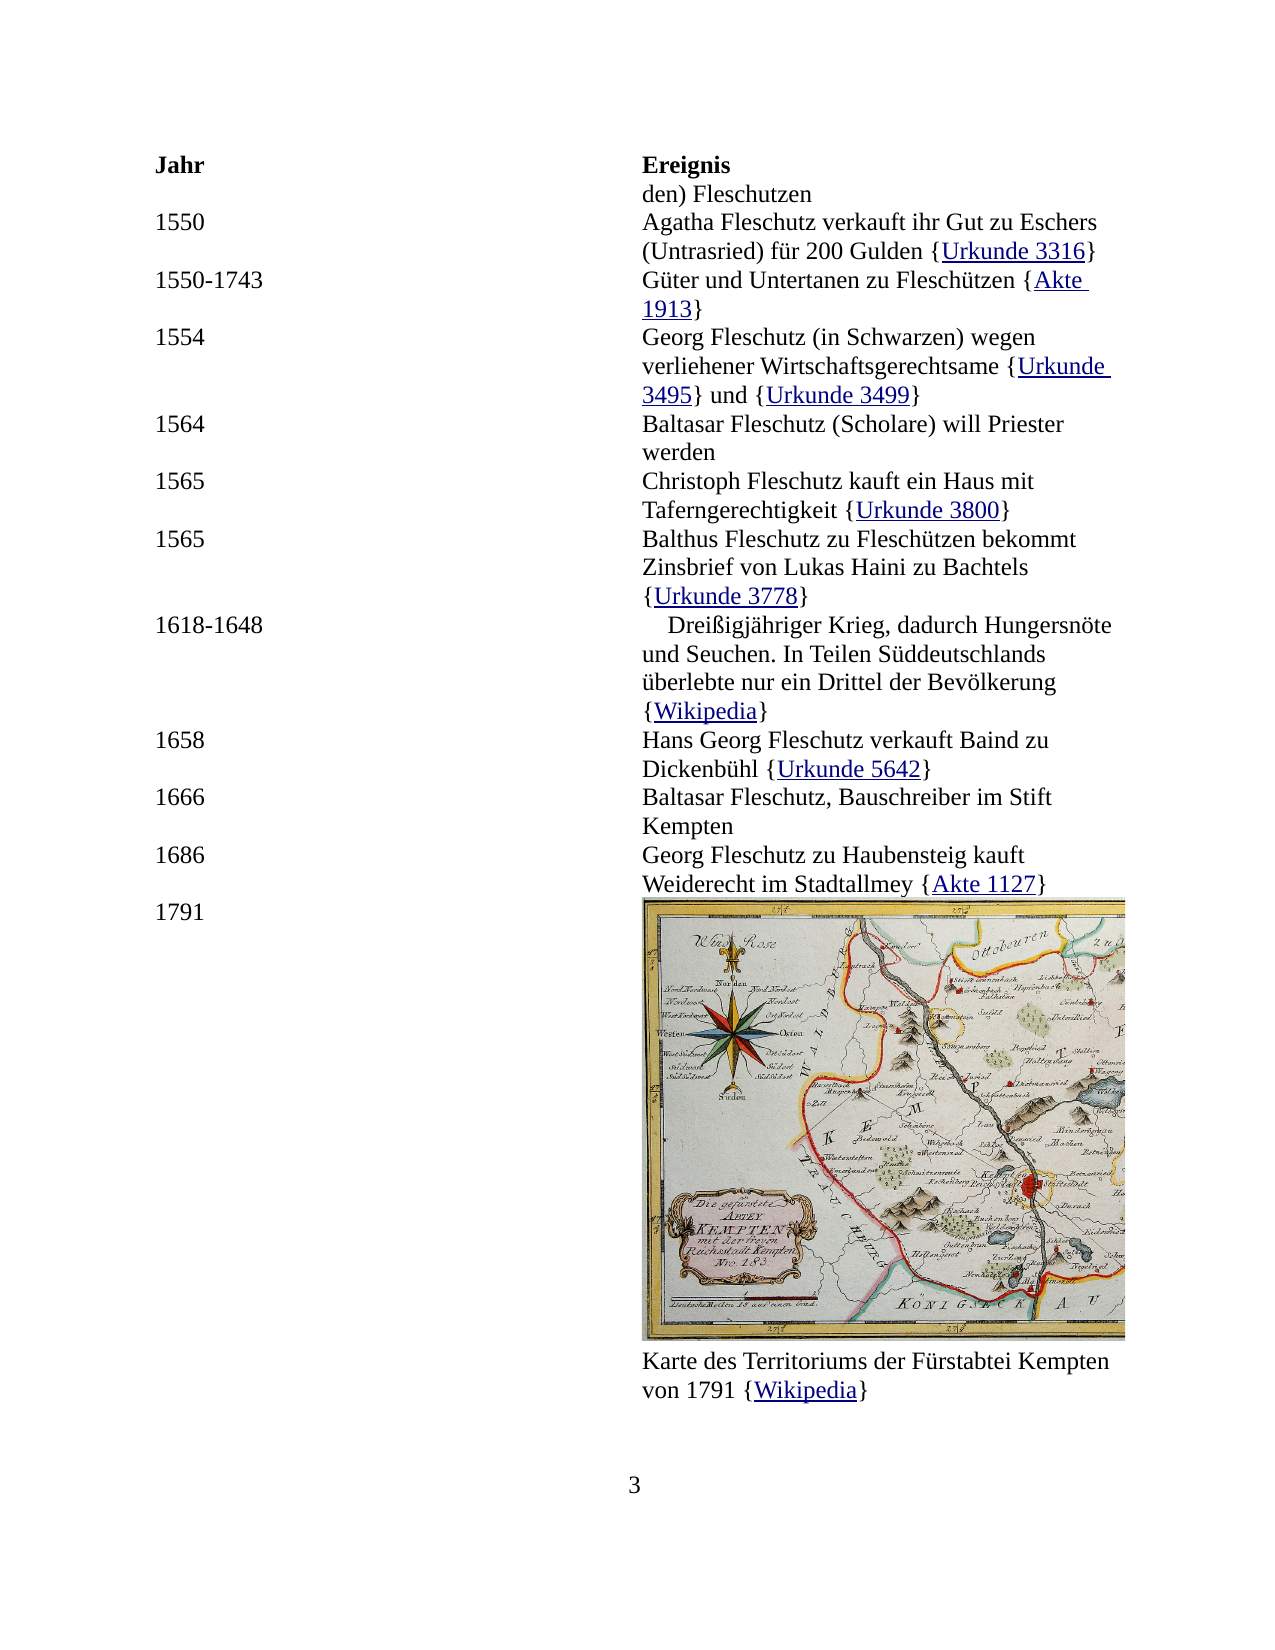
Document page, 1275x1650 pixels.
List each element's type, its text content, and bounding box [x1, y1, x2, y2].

table_cell 1564 [150, 409, 637, 466]
table_cell 1565 [150, 466, 637, 524]
table_cell Baltasar Fleschutz (Scholare) will Priester werden [638, 409, 1125, 466]
table_cell Georg Fleschutz (in Schwarzen) wegen verliehener Wirtschaftsgerechtsame {Urkunde 3495} und {Urkunde 3499} [638, 323, 1125, 409]
table_header Jahr [150, 150, 637, 179]
table_cell Baltasar Fleschutz, Bauschreiber im Stift Kempten [638, 783, 1125, 840]
table_cell Georg Fleschutz zu Haubensteig kauft Weiderecht im Stadtallmey {Akte 1127} [638, 840, 1125, 897]
table_cell 1666 [150, 783, 637, 840]
table_cell 1791 [150, 898, 637, 1404]
table_cell 1565 [150, 524, 637, 610]
table_cell den) Fleschutzen [638, 179, 1125, 207]
table_cell Balthus Fleschutz zu Fleschützen bekommt Zinsbrief von Lukas Haini zu Bachtels {Urkunde 3778} [638, 524, 1125, 610]
picture [641, 897, 1125, 1341]
table_cell 1618-1648 [150, 610, 637, 725]
table_cell Güter und Untertanen zu Fleschützen {Akte 1913} [638, 265, 1125, 322]
table_cell 1658 [150, 725, 637, 782]
table_cell 1554 [150, 323, 637, 409]
table_header Ereignis [638, 150, 1125, 179]
table_cell 1550-1743 [150, 265, 637, 322]
table_cell 💥 Dreißigjähriger Krieg, dadurch Hungersnöte und Seuchen. In Teilen Süddeutschlands überlebte nur ein Drittel der Bevölkerung {Wikipedia} [638, 610, 1125, 725]
table_cell 1550 [150, 208, 637, 265]
table_cell 1686 [150, 840, 637, 897]
table_cell Hans Georg Fleschutz verkauft Baind zu Dickenbühl {Urkunde 5642} [638, 725, 1125, 782]
table_cell Karte des Territoriums der Fürstabtei Kempten von 1791 {Wikipedia} [638, 898, 1125, 1404]
table_cell Agatha Fleschutz verkauft ihr Gut zu Eschers (Untrasried) für 200 Gulden {Urkunde 3316} [638, 208, 1125, 265]
table_cell Christoph Fleschutz kauft ein Haus mit Taferngerechtigkeit {Urkunde 3800} [638, 466, 1125, 524]
table_cell [150, 179, 637, 207]
